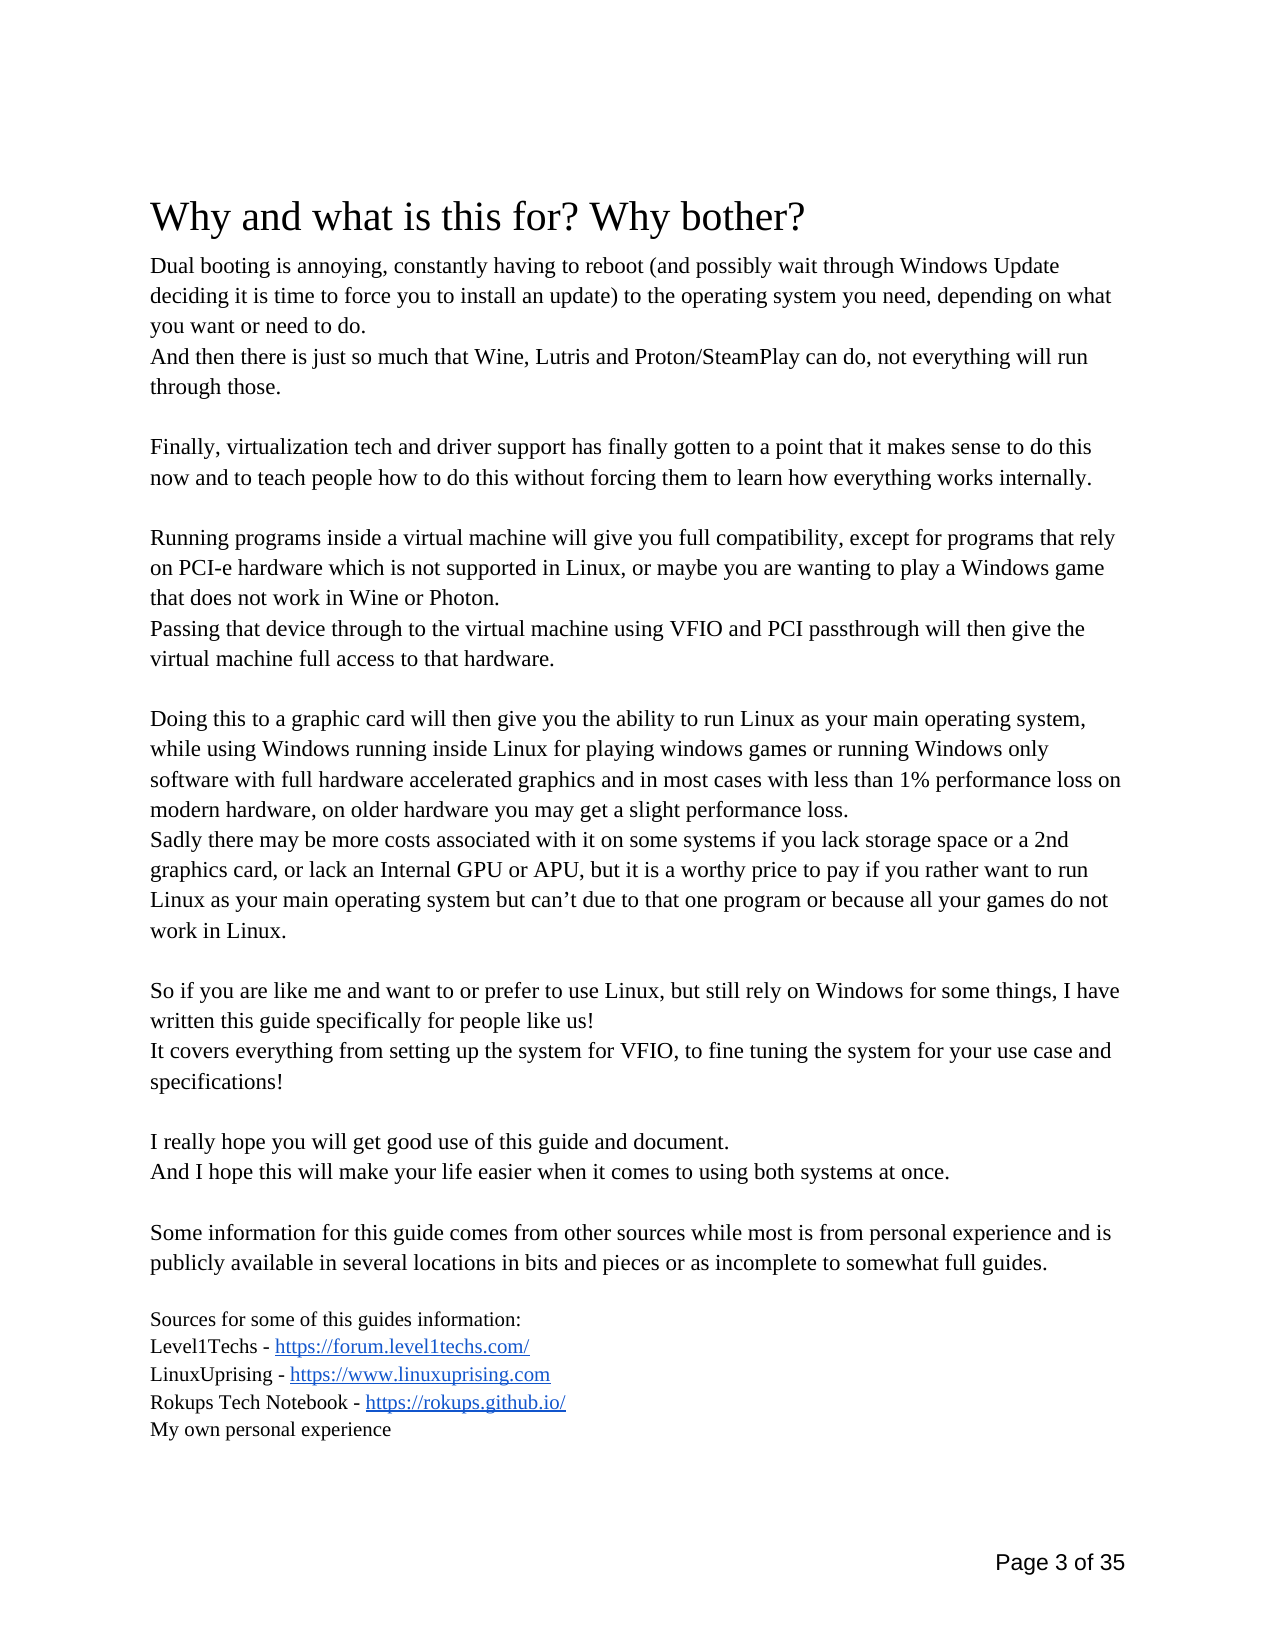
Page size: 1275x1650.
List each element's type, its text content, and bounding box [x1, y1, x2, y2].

text Sources for some of this guides information: [150, 1307, 1125, 1331]
text Sadly there may be more costs associated with it on some systems if you lack storage space or a 2nd graphics card, or lack an Internal GPU or APU, but it is a worthy price to pay if you rather want to run Linux as your main operating system but can’t due to that one program or because all your games do not work in Linux. [150, 826, 1125, 943]
text Some information for this guide comes from other sources while most is from personal experience and is publicly available in several locations in bits and pieces or as incomplete to somewhat full guides. [150, 1219, 1125, 1275]
text So if you are like me and want to or prefer to use Linux, but still rely on Windows for some things, I have written this guide specifically for people like us! [150, 977, 1125, 1034]
text Doing this to a graphic card will then give you the ability to run Linux as your main operating system, while using Windows running inside Linux for playing windows games or running Windows only software with full hardware accelerated graphics and in most cases with less than 1% performance loss on modern hardware, on older hardware you may get a slight performance loss. [150, 705, 1125, 822]
text My own personal experience [150, 1417, 1125, 1441]
text Dual booting is annoying, constantly having to reboot (and possibly wait through Windows Update deciding it is time to force you to install an update) to the operating system you need, depending on what you want or need to do. [150, 252, 1125, 339]
subtitle Why and what is this for? Why bother? [150, 192, 1125, 239]
text LinuxUprising - https://www.linuxuprising.com [150, 1362, 1125, 1386]
text And I hope this will make your life easier when it comes to using both systems at once. [150, 1158, 1125, 1185]
text Finally, virtualization tech and driver support has finally gotten to a point that it makes sense to do this now and to teach people how to do this without forcing them to learn how everything works internally. [150, 433, 1125, 490]
text I really hope you will get good use of this guide and document. [150, 1128, 1125, 1154]
text It covers everything from setting up the system for VFIO, to fine tuning the system for your use case and specifications! [150, 1037, 1125, 1094]
text Level1Techs - https://forum.level1techs.com/ [150, 1334, 1125, 1358]
text Running programs inside a virtual machine will give you full compatibility, except for programs that rely on PCI-e hardware which is not supported in Linux, or maybe you are wanting to play a Windows game that does not work in Wine or Photon. [150, 524, 1125, 611]
text Rokups Tech Notebook - https://rokups.github.io/ [150, 1389, 1125, 1414]
text And then there is just so much that Wine, Lutris and Proton/SteamPlay can do, not everything will run through those. [150, 343, 1125, 399]
text Passing that device through to the virtual machine using VFIO and PCI passthrough will then give the virtual machine full access to that hardware. [150, 614, 1125, 671]
